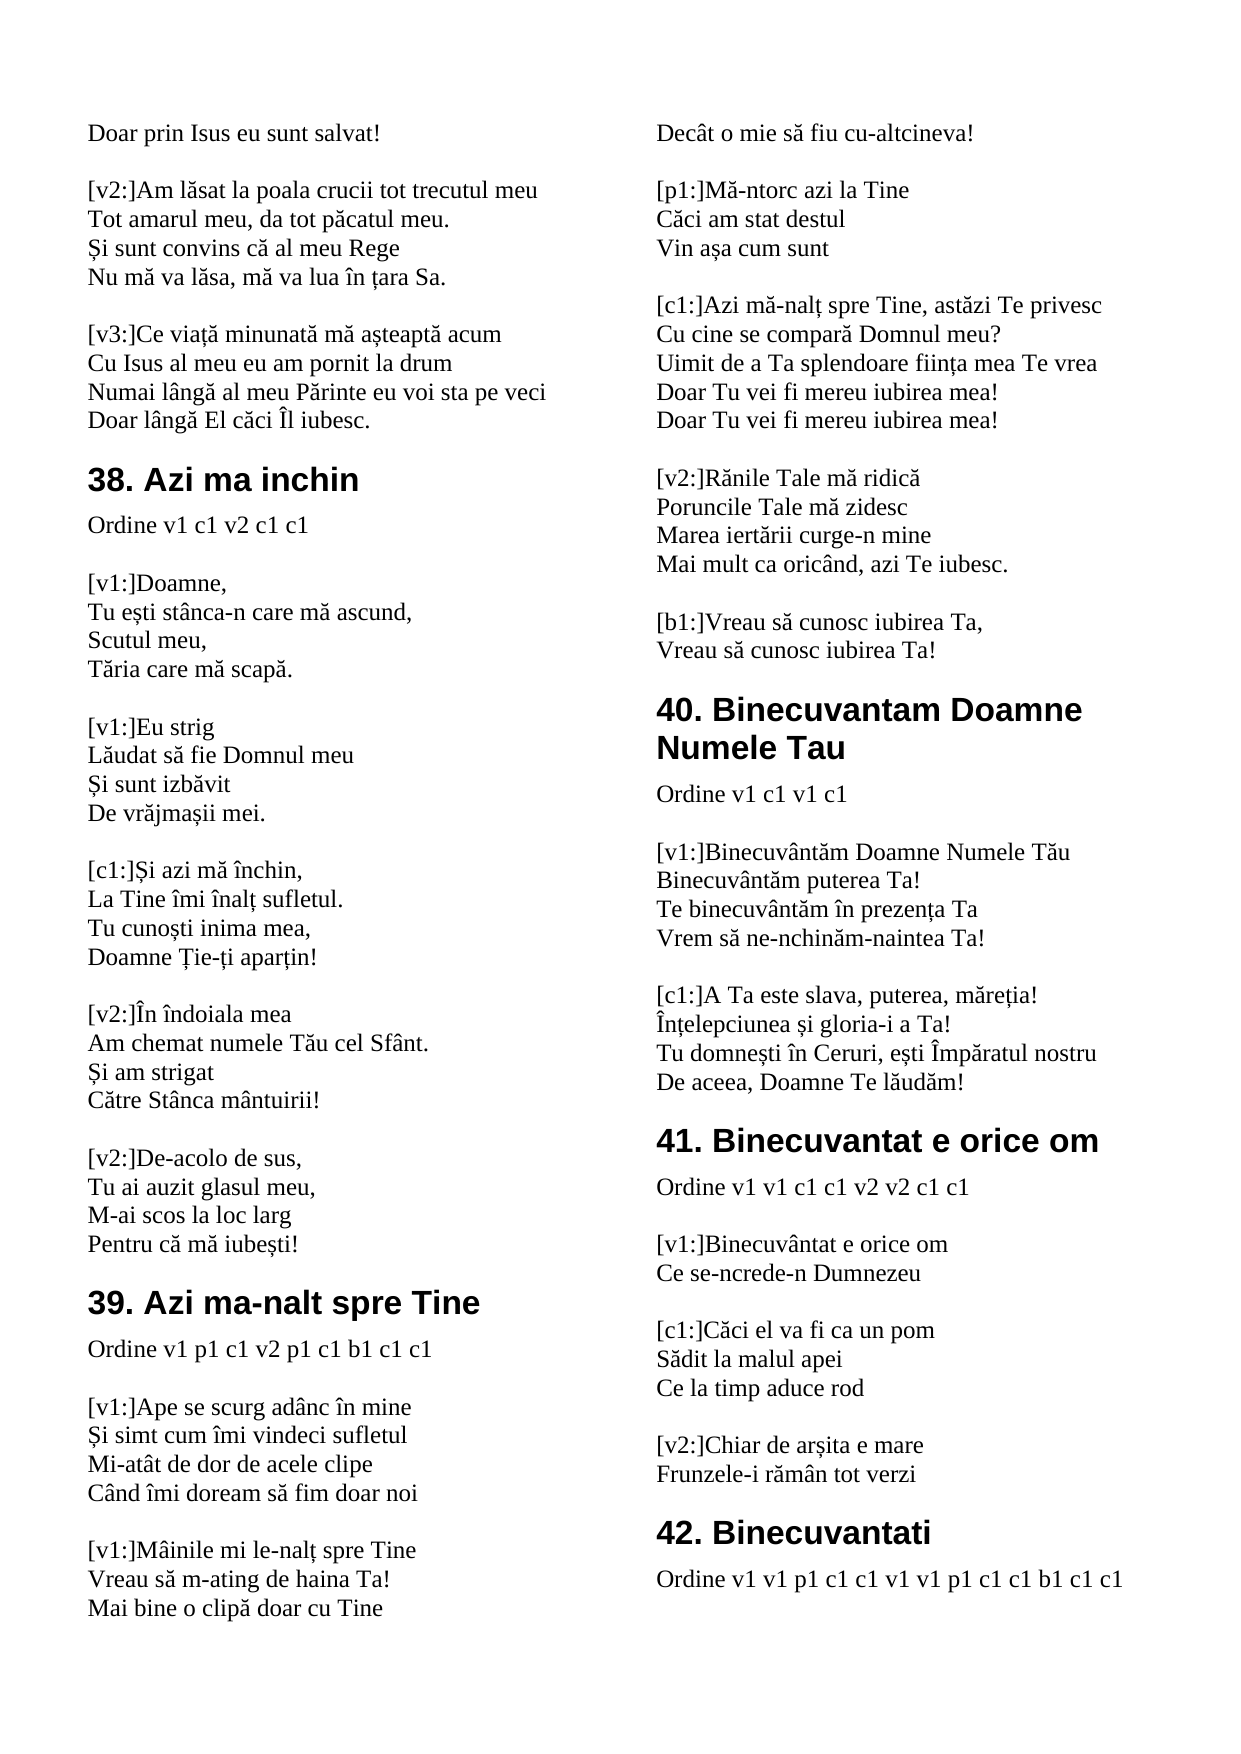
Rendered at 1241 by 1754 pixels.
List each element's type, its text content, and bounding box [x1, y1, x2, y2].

text Ordine v1 c1 v2 c1 c1 [v1:]Doamne, Tu ești stânca-n care mă ascund, Scutul meu, Tăria care mă scapă. [v1:]Eu strig Lăudat să fie Domnul meu Și sunt izbăvit De vrăjmașii mei. [c1:]Și azi mă închin, La Tine îmi înalț sufletul. Tu cunoști inima mea, Doamne Ție-ți aparțin! [v2:]În îndoiala mea Am chemat numele Tău cel Sfânt. Și am strigat Către Stânca mântuirii! [v2:]De-acolo de sus, Tu ai auzit glasul meu, M-ai scos la loc larg Pentru că mă iubești! [87, 511, 597, 1258]
text Ordine v1 p1 c1 v2 p1 c1 b1 c1 c1 [v1:]Ape se scurg adânc în mine Și simt cum îmi vindeci sufletul Mi-atât de dor de acele clipe Când îmi doream să fim doar noi [v1:]Mâinile mi le-nalț spre Tine Vreau să m-ating de haina Ta! Mai bine o clipă doar cu Tine [87, 1334, 597, 1622]
text Doar prin Isus eu sunt salvat! [v2:]Am lăsat la poala crucii tot trecutul meu Tot amarul meu, da tot păcatul meu. Și sunt convins că al meu Rege Nu mă va lăsa, mă va lua în țara Sa. [v3:]Ce viață minunată mă așteaptă acum Cu Isus al meu eu am pornit la drum Numai lângă al meu Părinte eu voi sta pe veci Doar lângă El căci Îl iubesc. [87, 118, 597, 434]
subtitle 39. Azi ma-nalt spre Tine [87, 1283, 597, 1322]
subtitle 38. Azi ma inchin [87, 459, 597, 498]
subtitle 40. Binecuvantam Doamne Numele Tau [656, 689, 1166, 767]
subtitle 41. Binecuvantat e orice om [656, 1120, 1166, 1159]
text Ordine v1 v1 p1 c1 c1 v1 v1 p1 c1 c1 b1 c1 c1 [656, 1564, 1166, 1621]
text Decât o mie să fiu cu-altcineva! [p1:]Mă-ntorc azi la Tine Căci am stat destul Vin așa cum sunt [c1:]Azi mă-nalț spre Tine, astăzi Te privesc Cu cine se compară Domnul meu? Uimit de a Ta splendoare ființa mea Te vrea Doar Tu vei fi mereu iubirea mea! Doar Tu vei fi mereu iubirea mea! [v2:]Rănile Tale mă ridică Poruncile Tale mă zidesc Marea iertării curge-n mine Mai mult ca oricând, azi Te iubesc. [b1:]Vreau să cunosc iubirea Ta, Vreau să cunosc iubirea Ta! [656, 118, 1166, 664]
subtitle 42. Binecuvantati [656, 1513, 1166, 1551]
text Ordine v1 v1 c1 c1 v2 v2 c1 c1 [v1:]Binecuvântat e orice om Ce se-ncrede-n Dumnezeu [c1:]Căci el va fi ca un pom Sădit la malul apei Ce la timp aduce rod [v2:]Chiar de arșita e mare Frunzele-i rămân tot verzi [656, 1172, 1166, 1488]
text Ordine v1 c1 v1 c1 [v1:]Binecuvântăm Doamne Numele Tău Binecuvântăm puterea Ta! Te binecuvântăm în prezența Ta Vrem să ne-nchinăm-naintea Ta! [c1:]A Ta este slava, puterea, măreția! Înțelepciunea și gloria-i a Ta! Tu domnești în Ceruri, ești Împăratul nostru De aceea, Doamne Te lăudăm! [656, 779, 1166, 1095]
